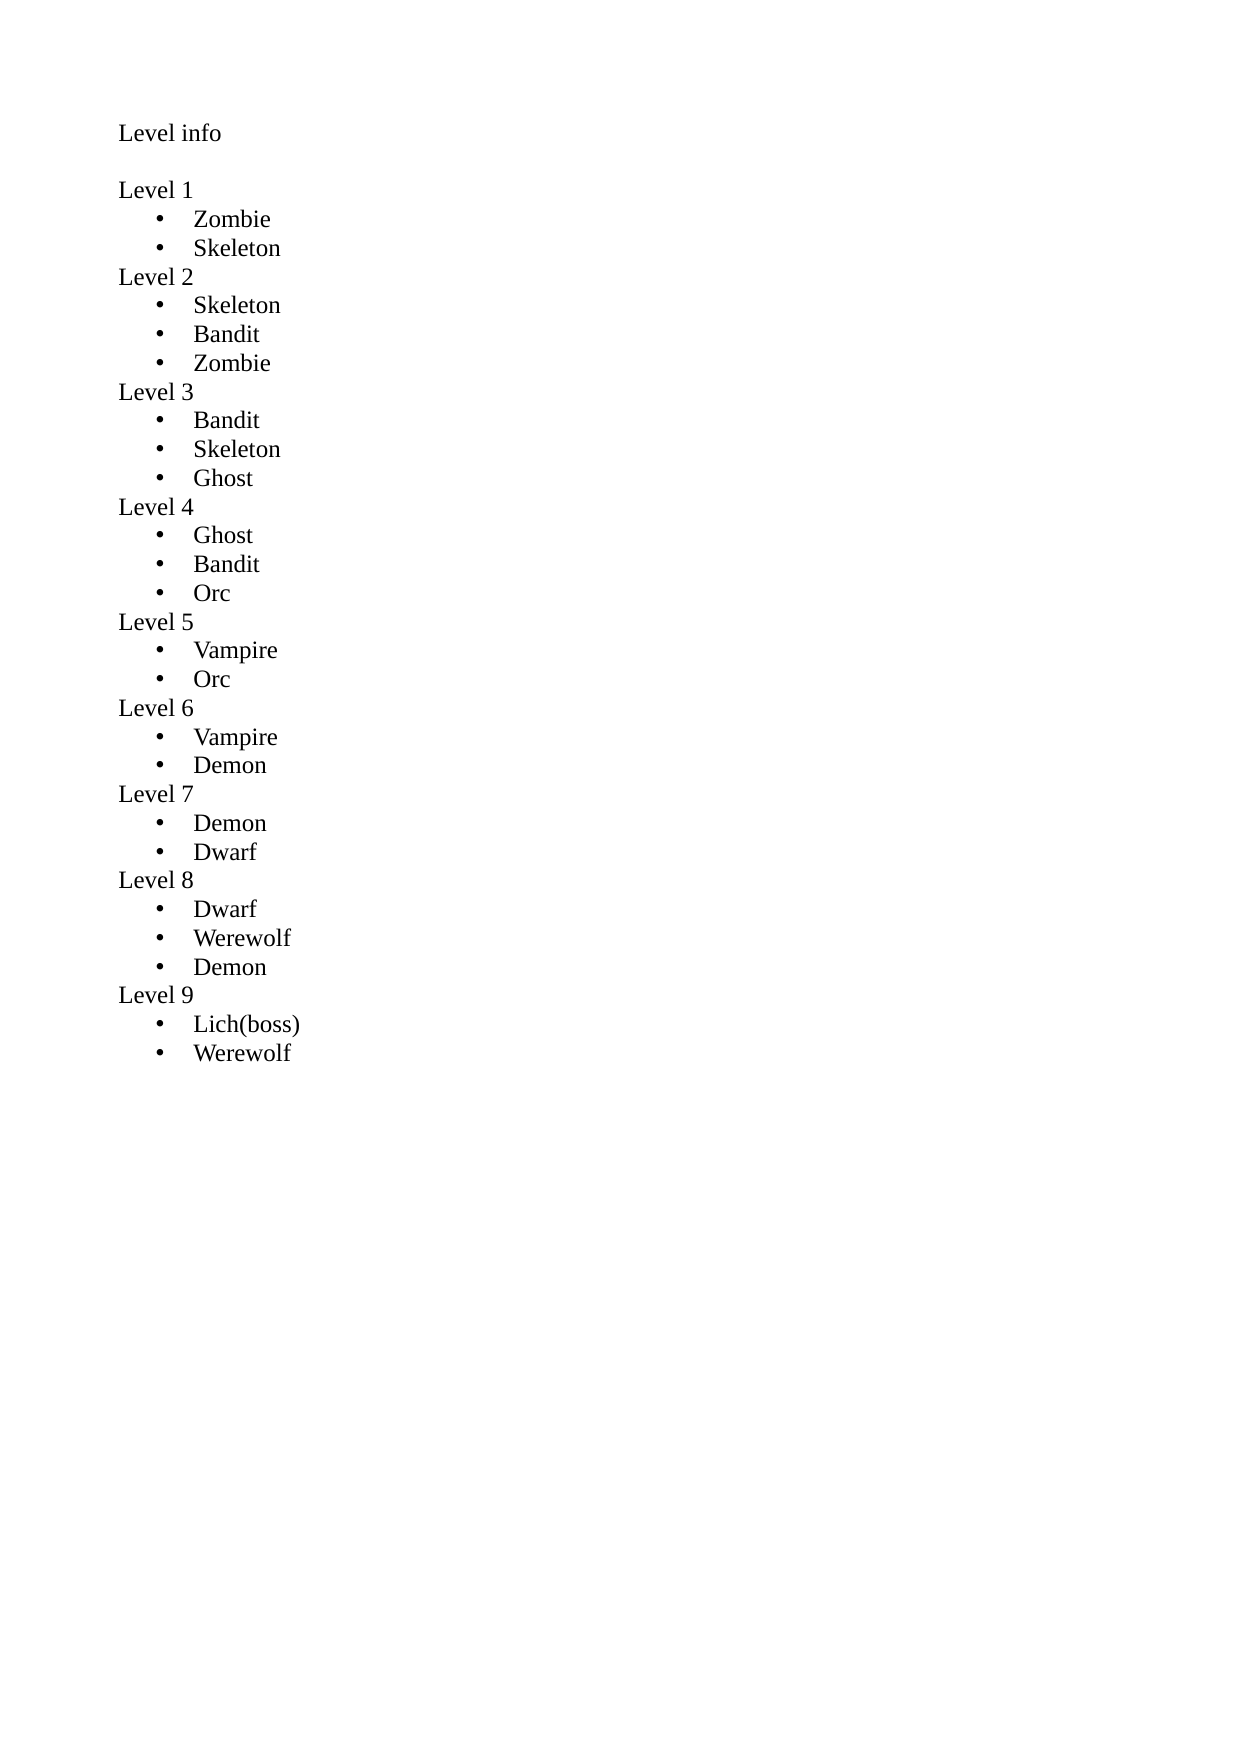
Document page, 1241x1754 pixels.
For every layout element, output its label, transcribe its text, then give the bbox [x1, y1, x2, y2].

list Werewolf [156, 923, 1122, 952]
list Ghost [156, 521, 1122, 549]
list Dwarf [156, 894, 1122, 923]
list Lich(boss) [156, 1009, 1122, 1038]
text Level 8 [118, 866, 1122, 894]
text Level 6 [118, 693, 1122, 722]
text Level 4 [118, 492, 1122, 521]
text Level 5 [118, 607, 1122, 636]
list Orc [156, 664, 1122, 693]
text Level 3 [118, 377, 1122, 406]
list Zombie [156, 348, 1122, 377]
text Level 9 [118, 981, 1122, 1009]
list Bandit [156, 319, 1122, 348]
list Dwarf [156, 837, 1122, 866]
list Bandit [156, 549, 1122, 578]
list Ghost [156, 463, 1122, 492]
list Zombie [156, 204, 1122, 233]
list Demon [156, 952, 1122, 981]
text Level 1 [118, 176, 1122, 204]
list Vampire [156, 636, 1122, 664]
list Skeleton [156, 233, 1122, 262]
list Werewolf [156, 1038, 1122, 1067]
list Demon [156, 751, 1122, 779]
list Orc [156, 578, 1122, 607]
list Demon [156, 808, 1122, 837]
text Level info [118, 118, 1122, 147]
text Level 2 [118, 262, 1122, 291]
list Skeleton [156, 291, 1122, 319]
list Skeleton [156, 434, 1122, 463]
list Vampire [156, 722, 1122, 751]
text Level 7 [118, 779, 1122, 808]
list Bandit [156, 406, 1122, 434]
